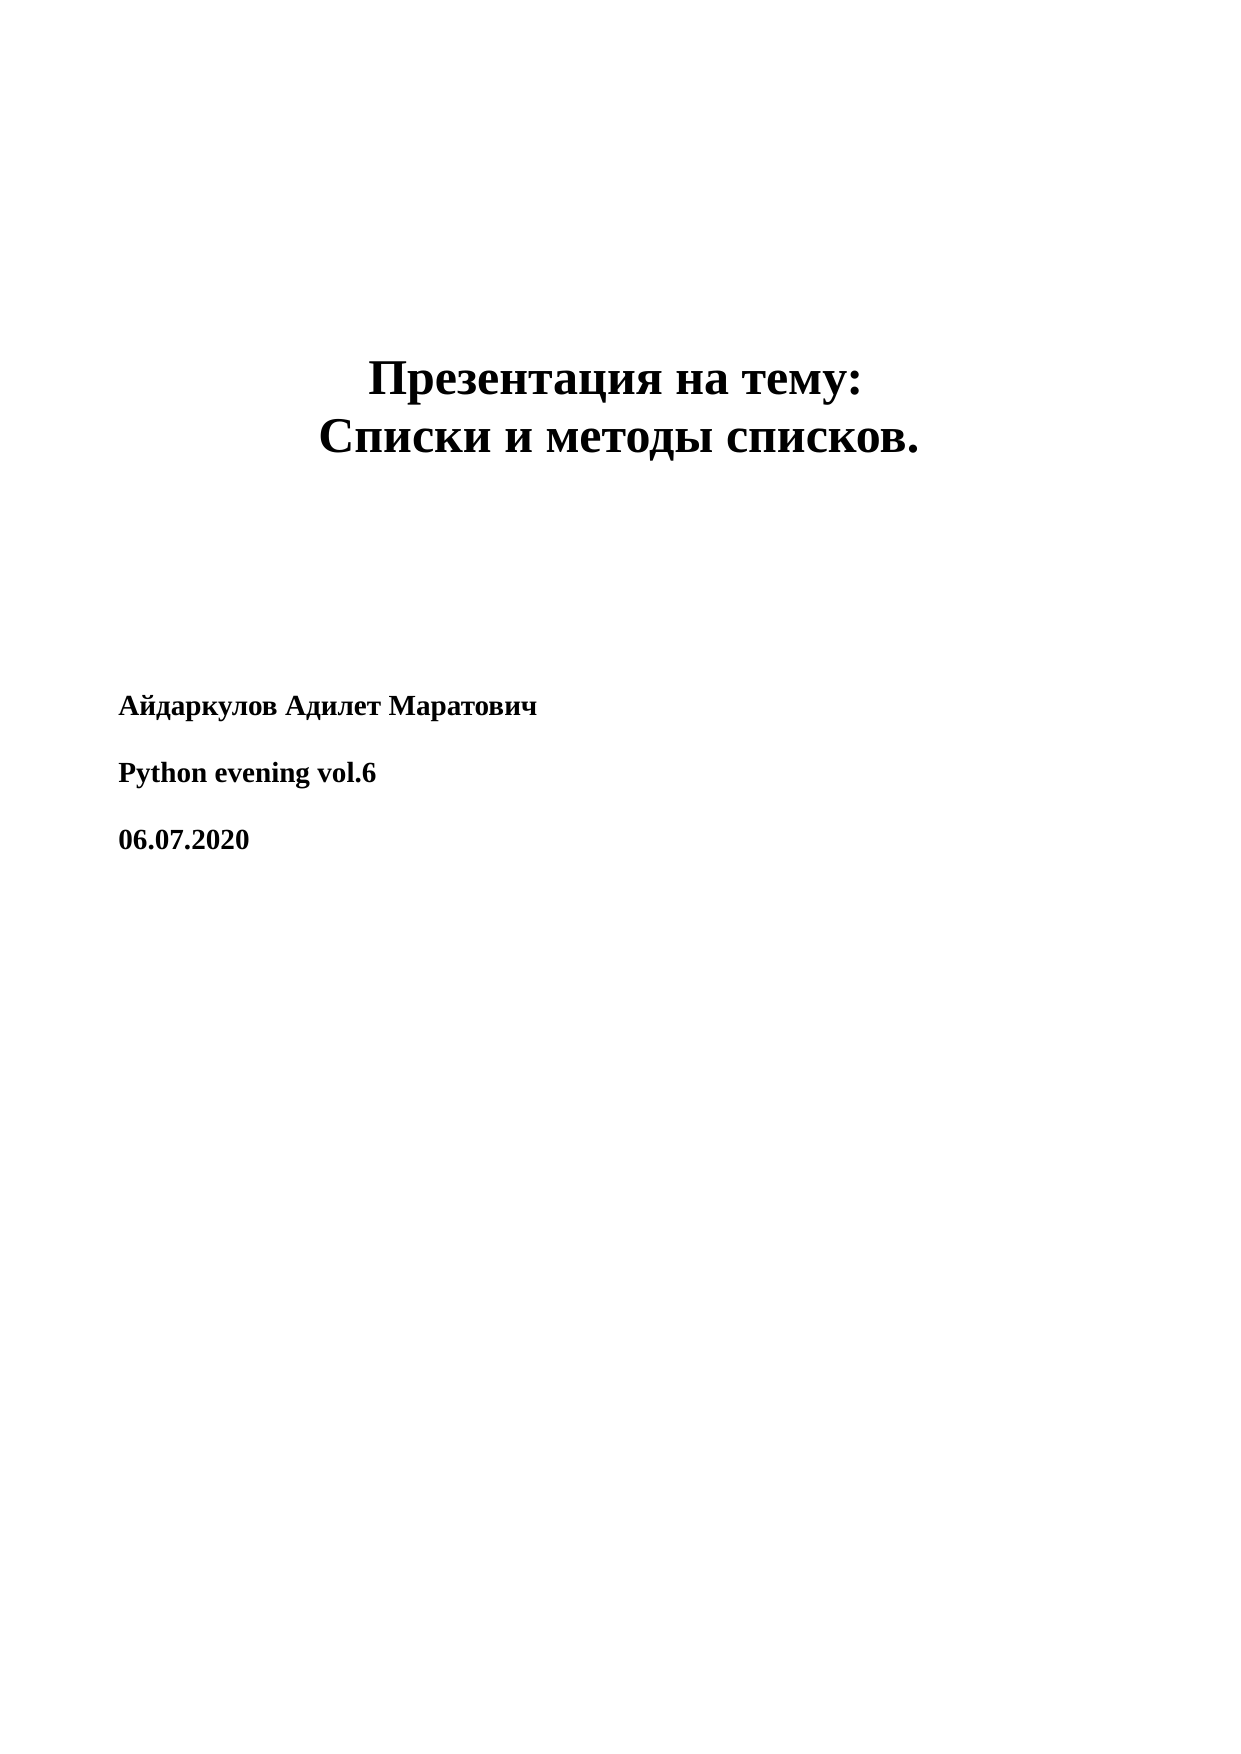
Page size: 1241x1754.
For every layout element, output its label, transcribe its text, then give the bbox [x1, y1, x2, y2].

text Списки и методы списков. [118, 406, 1122, 463]
text Айдаркулов Адилет Маратович [118, 688, 1122, 722]
text 06.07.2020 [118, 822, 1122, 856]
text Презентация на тему: [118, 348, 1122, 406]
text Python evening vol.6 [118, 755, 1122, 789]
